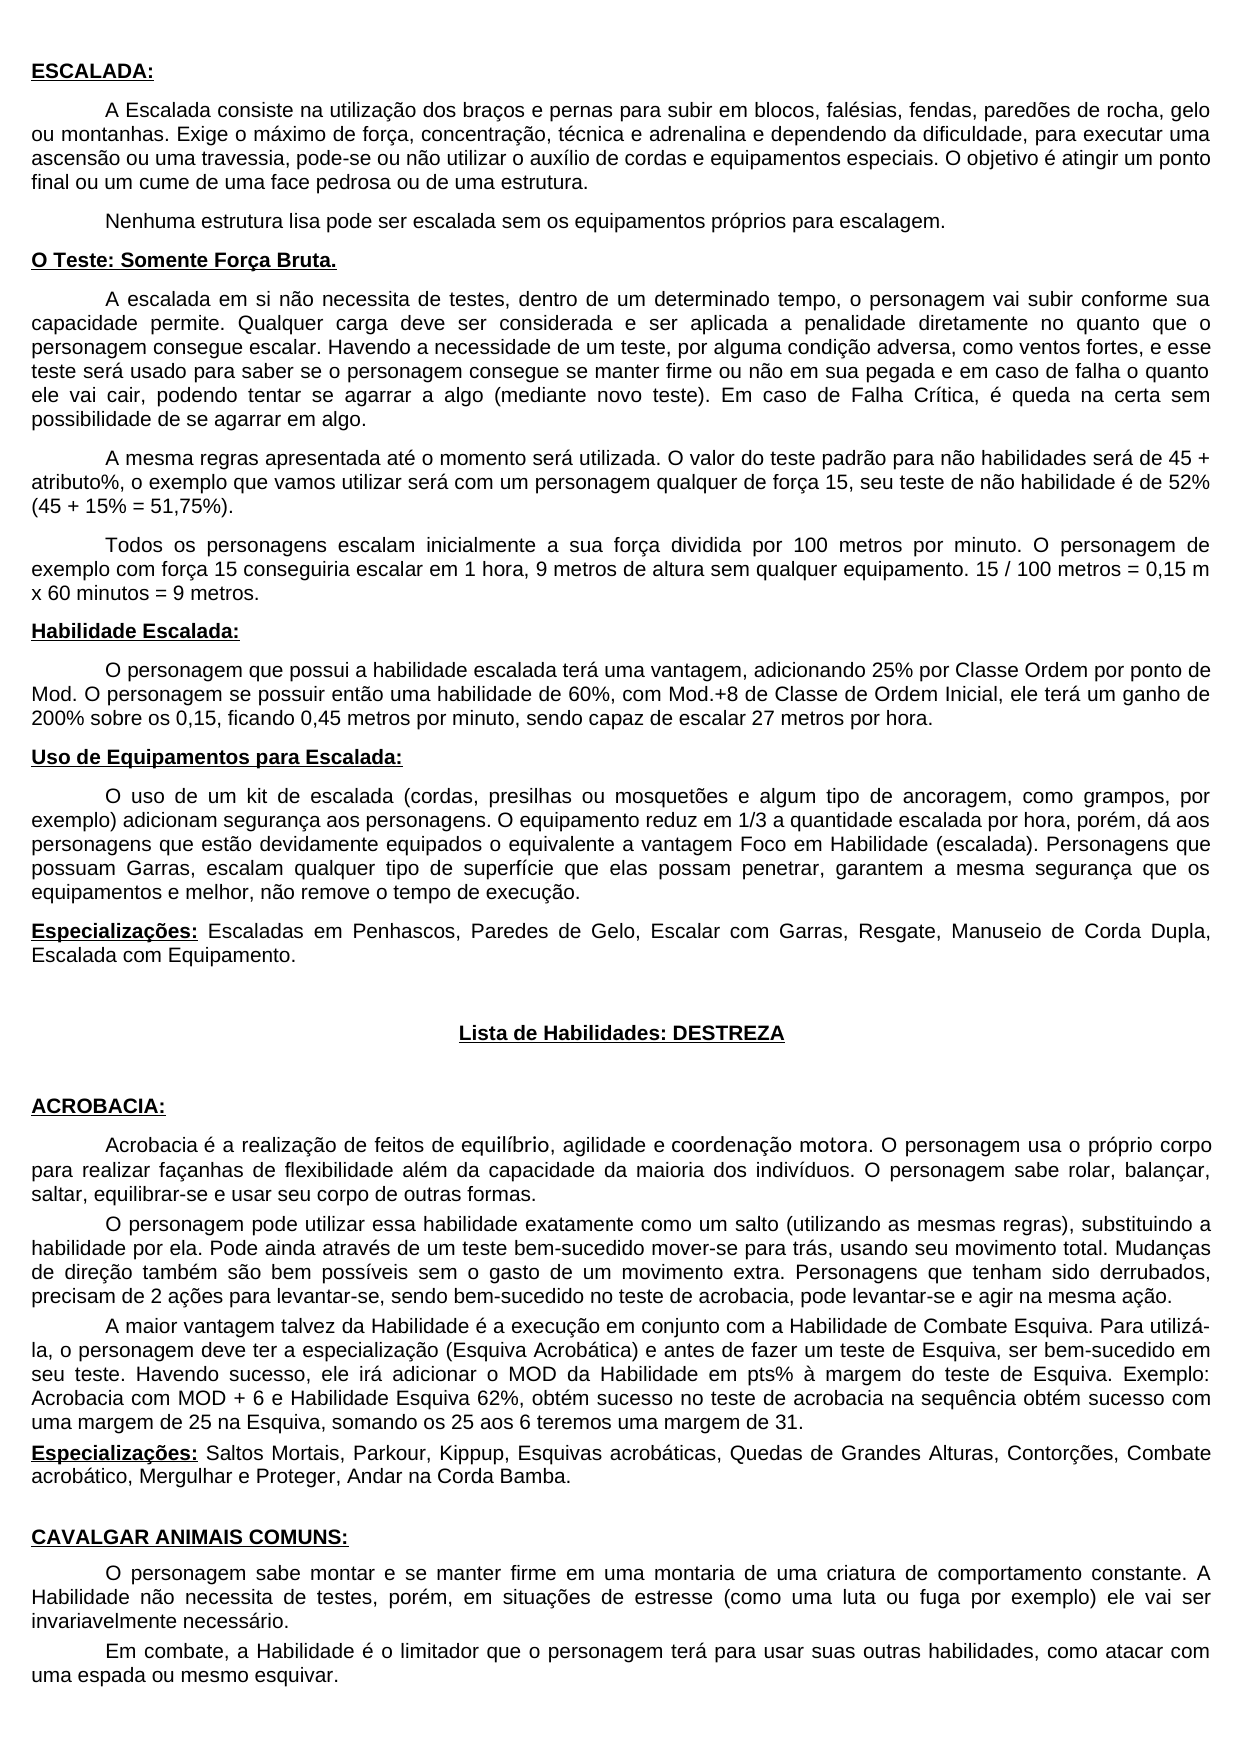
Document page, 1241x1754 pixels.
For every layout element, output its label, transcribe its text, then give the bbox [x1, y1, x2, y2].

text O personagem sabe montar e se manter firme em uma montaria de uma criatura de comportamento constante. A Habilidade não necessita de testes, porém, em situações de estresse (como uma luta ou fuga por exemplo) ele vai ser invariavelmente necessário. [31, 1561, 1212, 1633]
text Acrobacia é a realização de feitos de equilíbrio, agilidade e coordenação motora. O personagem usa o próprio corpo para realizar façanhas de flexibilidade além da capacidade da maioria dos indivíduos. O personagem sabe rolar, balançar, saltar, equilibrar-se e usar seu corpo de outras formas. [31, 1130, 1212, 1206]
text Especializações: Escaladas em Penhascos, Paredes de Gelo, Escalar com Garras, Resgate, Manuseio de Corda Dupla, Escalada com Equipamento. [31, 919, 1212, 967]
text Nenhuma estrutura lisa pode ser escalada sem os equipamentos próprios para escalagem. [31, 209, 1212, 233]
text Uso de Equipamentos para Escalada: [31, 745, 1212, 769]
text A Escalada consiste na utilização dos braços e pernas para subir em blocos, falésias, fendas, paredões de rocha, gelo ou montanhas. Exige o máximo de força, concentração, técnica e adrenalina e dependendo da dificuldade, para executar uma ascensão ou uma travessia, pode-se ou não utilizar o auxílio de cordas e equipamentos especiais. O objetivo é atingir um ponto final ou um cume de uma face pedrosa ou de uma estrutura. [31, 98, 1212, 194]
text Habilidade Escalada: [31, 619, 1212, 643]
text O uso de um kit de escalada (cordas, presilhas ou mosquetões e algum tipo de ancoragem, como grampos, por exemplo) adicionam segurança aos personagens. O equipamento reduz em 1/3 a quantidade escalada por hora, porém, dá aos personagens que estão devidamente equipados o equivalente a vantagem Foco em Habilidade (escalada). Personagens que possuam Garras, escalam qualquer tipo de superfície que elas possam penetrar, garantem a mesma segurança que os equipamentos e melhor, não remove o tempo de execução. [31, 784, 1212, 904]
text Todos os personagens escalam inicialmente a sua força dividida por 100 metros por minuto. O personagem de exemplo com força 15 conseguiria escalar em 1 hora, 9 metros de altura sem qualquer equipamento. 15 / 100 metros = 0,15 m x 60 minutos = 9 metros. [31, 532, 1212, 604]
text O personagem que possui a habilidade escalada terá uma vantagem, adicionando 25% por Classe Ordem por ponto de Mod. O personagem se possuir então uma habilidade de 60%, com Mod.+8 de Classe de Ordem Inicial, ele terá um ganho de 200% sobre os 0,15, ficando 0,45 metros por minuto, sendo capaz de escalar 27 metros por hora. [31, 658, 1212, 730]
text A mesma regras apresentada até o momento será utilizada. O valor do teste padrão para não habilidades será de 45 + atributo%, o exemplo que vamos utilizar será com um personagem qualquer de força 15, seu teste de não habilidade é de 52% (45 + 15% = 51,75%). [31, 446, 1212, 517]
text ACROBACIA: [31, 1094, 1212, 1118]
text A escalada em si não necessita de testes, dentro de um determinado tempo, o personagem vai subir conforme sua capacidade permite. Qualquer carga deve ser considerada e ser aplicada a penalidade diretamente no quanto que o personagem consegue escalar. Havendo a necessidade de um teste, por alguma condição adversa, como ventos fortes, e esse teste será usado para saber se o personagem consegue se manter firme ou não em sua pegada e em caso de falha o quanto ele vai cair, podendo tentar se agarrar a algo (mediante novo teste). Em caso de Falha Crítica, é queda na certa sem possibilidade de se agarrar em algo. [31, 287, 1212, 431]
text O Teste: Somente Força Bruta. [31, 248, 1212, 272]
text CAVALGAR ANIMAIS COMUNS: [31, 1525, 1212, 1549]
text A maior vantagem talvez da Habilidade é a execução em conjunto com a Habilidade de Combate Esquiva. Para utilizá-la, o personagem deve ter a especialização (Esquiva Acrobática) e antes de fazer um teste de Esquiva, ser bem-sucedido em seu teste. Havendo sucesso, ele irá adicionar o MOD da Habilidade em pts% à margem do teste de Esquiva. Exemplo: Acrobacia com MOD + 6 e Habilidade Esquiva 62%, obtém sucesso no teste de acrobacia na sequência obtém sucesso com uma margem de 25 na Esquiva, somando os 25 aos 6 teremos uma margem de 31. [31, 1314, 1212, 1434]
text Em combate, a Habilidade é o limitador que o personagem terá para usar suas outras habilidades, como atacar com uma espada ou mesmo esquivar. [31, 1639, 1212, 1687]
text ESCALADA: [31, 59, 1212, 83]
text O personagem pode utilizar essa habilidade exatamente como um salto (utilizando as mesmas regras), substituindo a habilidade por ela. Pode ainda através de um teste bem-sucedido mover-se para trás, usando seu movimento total. Mudanças de direção também são bem possíveis sem o gasto de um movimento extra. Personagens que tenham sido derrubados, precisam de 2 ações para levantar-se, sendo bem-sucedido no teste de acrobacia, pode levantar-se e agir na mesma ação. [31, 1212, 1212, 1308]
text Especializações: Saltos Mortais, Parkour, Kippup, Esquivas acrobáticas, Quedas de Grandes Alturas, Contorções, Combate acrobático, Mergulhar e Proteger, Andar na Corda Bamba. [31, 1440, 1212, 1488]
text Lista de Habilidades: DESTREZA [31, 1021, 1212, 1045]
